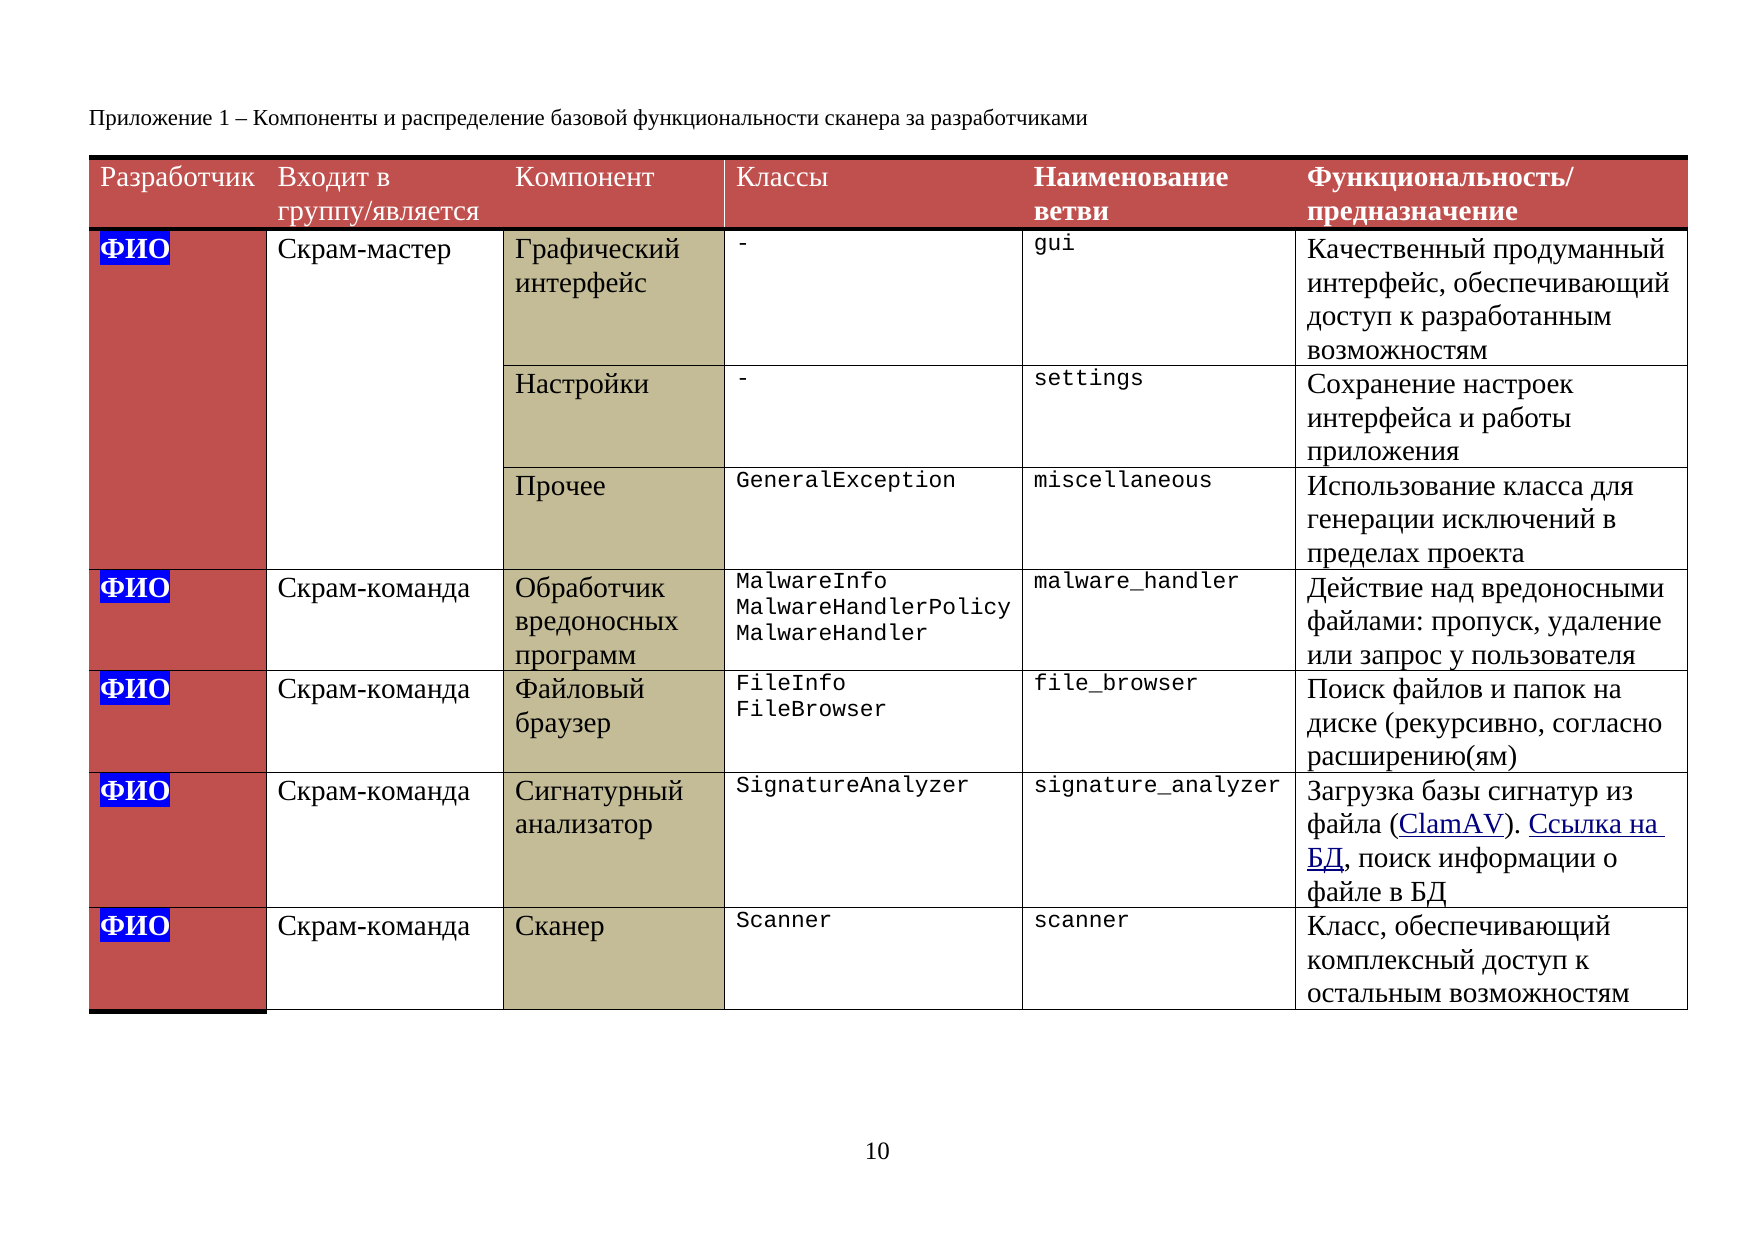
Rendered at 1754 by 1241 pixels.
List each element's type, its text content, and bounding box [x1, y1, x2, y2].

table_cell settings [1023, 366, 1295, 467]
table_cell ФИО [89, 773, 266, 907]
table_cell Графический интерфейс [504, 231, 724, 365]
table_cell MalwareInfo MalwareHandlerPolicy MalwareHandler [725, 570, 1022, 670]
text Приложение 1 – Компоненты и распределение базовой функциональности сканера за разработчиками [89, 104, 1665, 130]
table_cell Обработчик вредоносных программ [504, 570, 724, 670]
table_cell Сканер [504, 908, 724, 1009]
table_cell Использование класса для генерации исключений в пределах проекта [1296, 468, 1687, 569]
table_cell Настройки [504, 366, 724, 467]
table_header Наименование ветви [1022, 160, 1296, 227]
table_cell file_browser [1023, 671, 1295, 772]
table_cell Скрам‑команда [267, 773, 503, 907]
table_cell ФИО [89, 908, 266, 1009]
table_cell Класс, обеспечивающий комплексный доступ к остальным возможностям [1296, 908, 1687, 1009]
table_cell miscellaneous [1023, 468, 1295, 569]
table_cell Загрузка базы сигнатур из файла (ClamAV). Ссылка на БД, поиск информации о файле в БД [1296, 773, 1687, 907]
table_cell Поиск файлов и папок на диске (рекурсивно, согласно расширению(ям) [1296, 671, 1687, 772]
table_cell Скрам‑мастер [267, 231, 503, 569]
table_header Функциональность/ предназначение [1296, 160, 1688, 227]
table_cell Качественный продуманный интерфейс, обеспечивающий доступ к разработанным возможностям [1296, 231, 1687, 365]
table_cell Файловый браузер [504, 671, 724, 772]
table_cell Действие над вредоносными файлами: пропуск, удаление или запрос у пользователя [1296, 570, 1687, 670]
table_cell signature_analyzer [1023, 773, 1295, 907]
table_cell Сохранение настроек интерфейса и работы приложения [1296, 366, 1687, 467]
table_cell Скрам‑команда [267, 671, 503, 772]
table_cell FileInfo FileBrowser [725, 671, 1022, 772]
table_header Разработчик [89, 160, 266, 227]
table_cell SignatureAnalyzer [725, 773, 1022, 907]
table_cell gui [1023, 231, 1295, 365]
table_cell Прочее [504, 468, 724, 569]
table_cell ФИО [89, 570, 266, 670]
table_cell ФИО [89, 671, 266, 772]
table_cell GeneralException [725, 468, 1022, 569]
table_cell - [725, 231, 1022, 365]
table_header Классы [725, 160, 1022, 227]
table_cell scanner [1023, 908, 1295, 1009]
table_cell - [725, 366, 1022, 467]
table_cell Scanner [725, 908, 1022, 1009]
table_header Компонент [504, 160, 724, 227]
table_cell Скрам‑команда [267, 570, 503, 670]
table_header Входит в группу/является [266, 160, 504, 227]
table_cell Сигнатурный анализатор [504, 773, 724, 907]
table_cell Скрам‑команда [267, 908, 503, 1009]
table_cell ФИО [89, 231, 266, 569]
table_cell malware_handler [1023, 570, 1295, 670]
